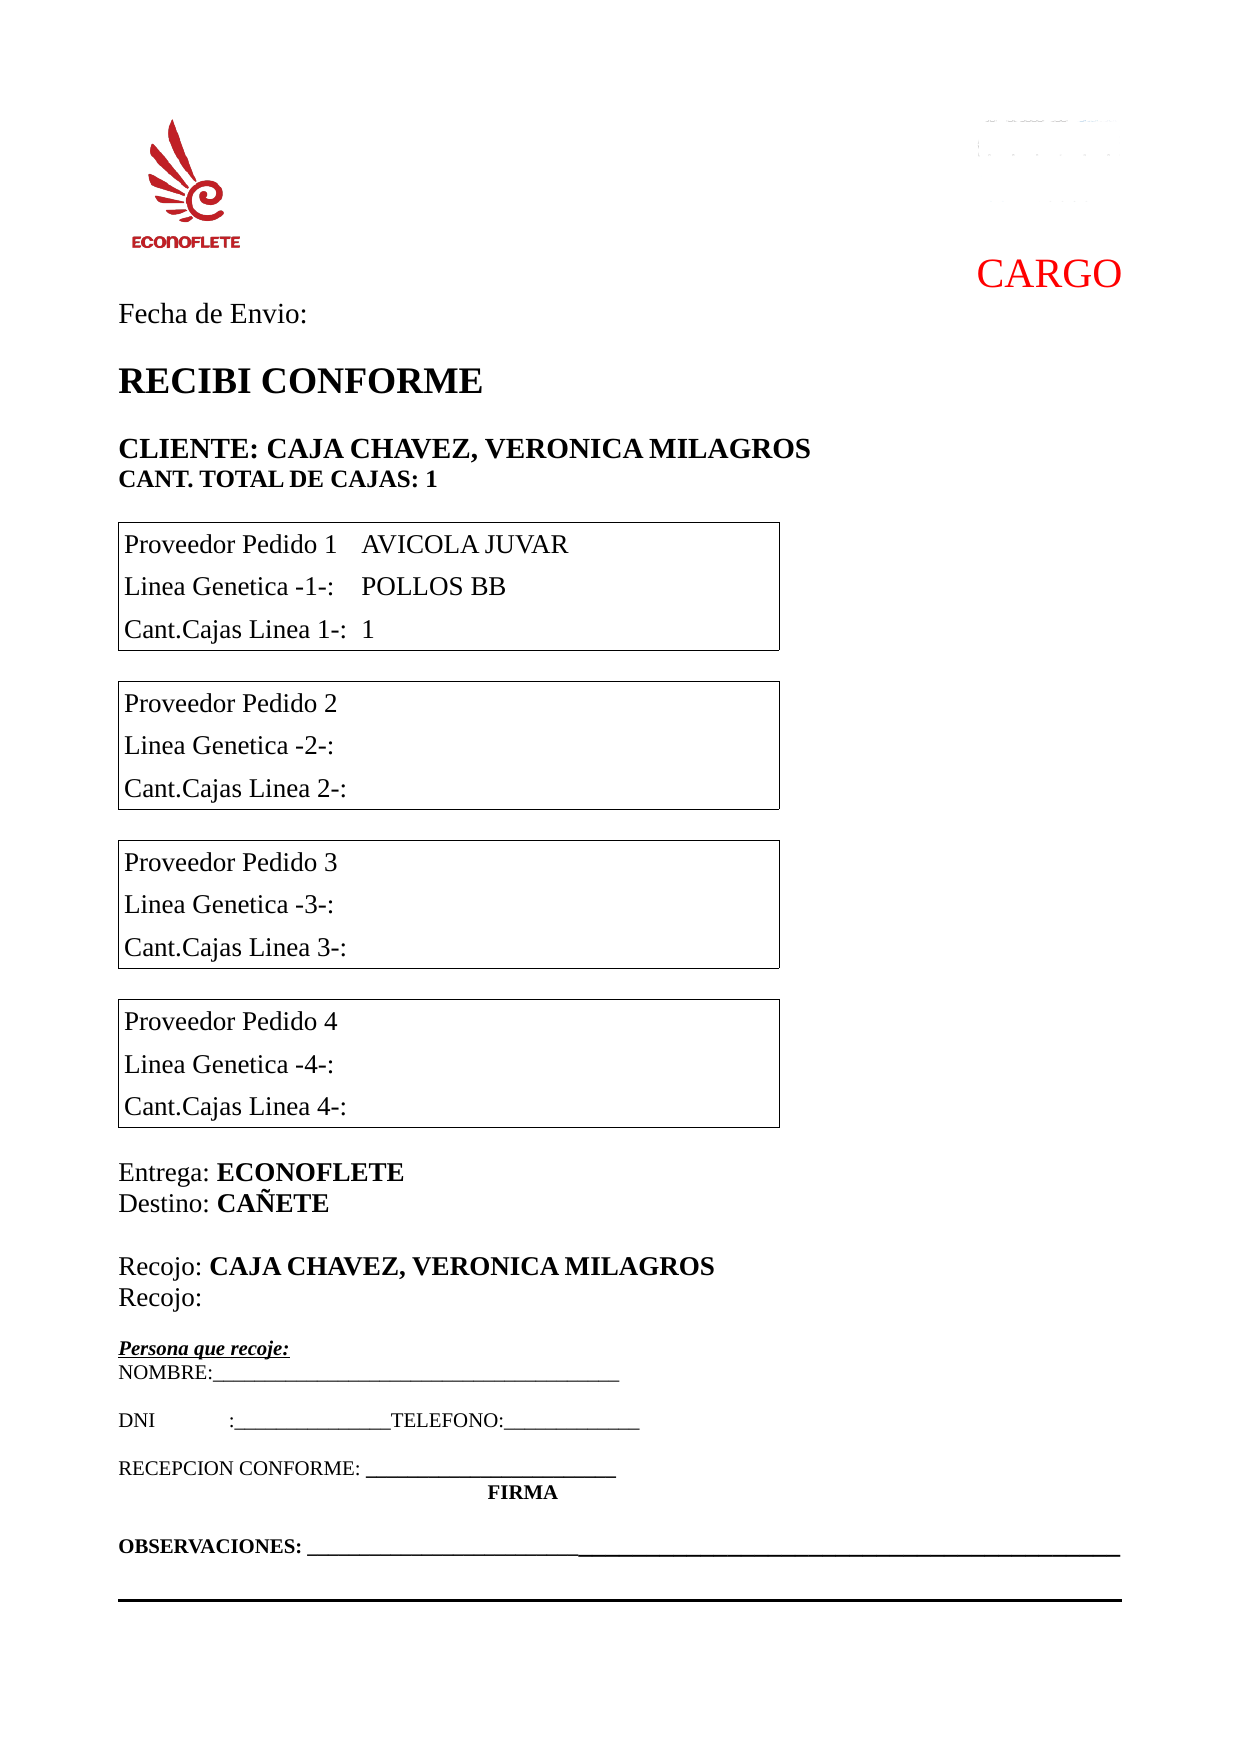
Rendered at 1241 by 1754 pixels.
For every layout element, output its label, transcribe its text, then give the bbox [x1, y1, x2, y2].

text OBSERVACIONES: __________________________________________________________________ [118, 1528, 1122, 1559]
table_cell [356, 766, 779, 809]
text NOMBRE:_______________________________________ [118, 1360, 1122, 1384]
table_cell Cant.Cajas Linea 4-: [119, 1085, 356, 1127]
picture [118, 118, 254, 249]
table_cell [356, 682, 779, 724]
table_cell [356, 651, 779, 681]
text Fecha de Envio: [118, 297, 1122, 330]
table_cell Linea Genetica -3-: [119, 883, 356, 926]
table_cell Proveedor Pedido 2 [119, 682, 356, 724]
text Recojo: [118, 1281, 1122, 1312]
text Persona que recoje: [118, 1336, 1122, 1360]
table_cell [356, 841, 779, 883]
table_cell Cant.Cajas Linea 3-: [119, 926, 356, 968]
text CARGO [118, 224, 1122, 297]
text DNI :_______________TELEFONO:_____________ [118, 1408, 1122, 1432]
text CLIENTE: CAJA CHAVEZ, VERONICA MILAGROS [118, 431, 1122, 464]
table_cell Proveedor Pedido 4 [119, 1000, 356, 1042]
table_cell [118, 651, 356, 681]
table_header Proveedor Pedido 1 [119, 523, 356, 564]
text Entrega: ECONOFLETE [118, 1156, 1122, 1187]
table_cell [356, 810, 779, 840]
table_cell [356, 883, 779, 926]
table_cell 1 [356, 607, 779, 650]
table_header AVICOLA JUVAR [356, 523, 779, 564]
table_cell Proveedor Pedido 3 [119, 841, 356, 883]
text CANT. TOTAL DE CAJAS: 1 [118, 464, 1122, 493]
text FIRMA [118, 1480, 1122, 1504]
text RECEPCION CONFORME: ________________________ [118, 1456, 1122, 1480]
table_cell [356, 969, 779, 999]
table_cell [356, 724, 779, 766]
text Destino: CAÑETE [118, 1187, 1122, 1218]
table_cell Linea Genetica -2-: [119, 724, 356, 766]
table_cell Cant.Cajas Linea 1-: [119, 607, 356, 650]
table_cell Linea Genetica -1-: [119, 565, 356, 607]
text RECIBI CONFORME [118, 359, 1122, 402]
table_cell [356, 926, 779, 968]
table_cell [118, 810, 356, 840]
table_cell Cant.Cajas Linea 2-: [119, 766, 356, 809]
table_cell [356, 1042, 779, 1085]
table_cell POLLOS BB [356, 565, 779, 607]
table_cell [356, 1000, 779, 1042]
table_cell [356, 1085, 779, 1127]
table_cell Linea Genetica -4-: [119, 1042, 356, 1085]
table_cell [118, 969, 356, 999]
text Recojo: CAJA CHAVEZ, VERONICA MILAGROS [118, 1249, 1122, 1281]
